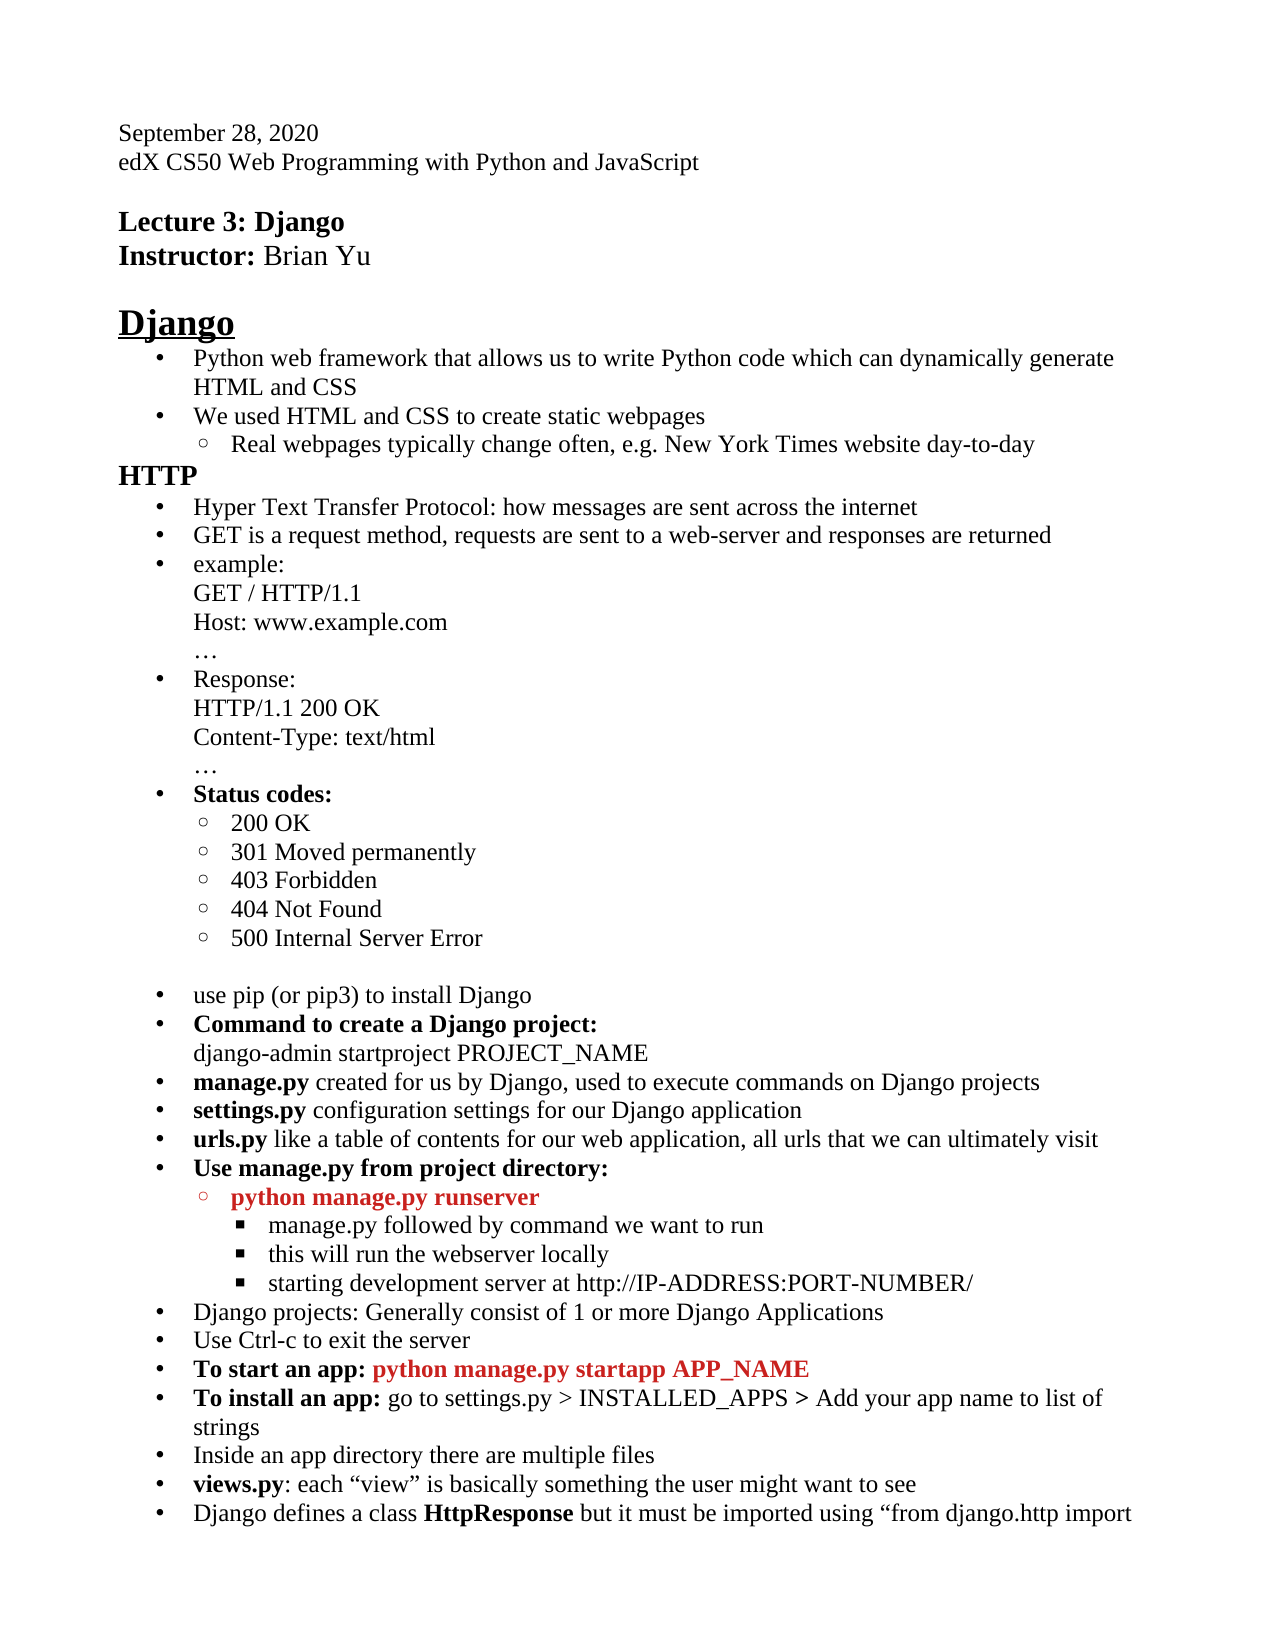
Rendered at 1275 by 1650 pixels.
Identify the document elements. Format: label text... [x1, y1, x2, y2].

list Response: [156, 664, 1157, 693]
text September 28, 2020 [118, 118, 1157, 147]
list GET / HTTP/1.1 [156, 578, 1157, 607]
list python manage.py runserver [193, 1182, 1157, 1211]
list Host: www.example.com [156, 607, 1157, 636]
list urls.py like a table of contents for our web application, all urls that we can ultimately visit [156, 1124, 1157, 1153]
list manage.py created for us by Django, used to execute commands on Django projects [156, 1067, 1157, 1096]
list Inside an app directory there are multiple files [156, 1441, 1157, 1469]
list Django defines a class HttpResponse but it must be imported using “from django.http import [156, 1498, 1157, 1527]
list HTTP/1.1 200 OK [156, 693, 1157, 722]
list settings.py configuration settings for our Django application [156, 1096, 1157, 1124]
list manage.py followed by command we want to run [231, 1211, 1157, 1239]
list Django projects: Generally consist of 1 or more Django Applications [156, 1297, 1157, 1326]
list GET is a request method, requests are sent to a web-server and responses are returned [156, 521, 1157, 549]
text Instructor: Brian Yu [118, 238, 1157, 271]
text Lecture 3: Django [118, 204, 1157, 238]
list Command to create a Django project: [156, 1009, 1157, 1038]
list starting development server at http://IP-ADDRESS:PORT-NUMBER/ [231, 1268, 1157, 1297]
list To start an app: python manage.py startapp APP_NAME [156, 1354, 1157, 1383]
list Status codes: [156, 779, 1157, 808]
list 500 Internal Server Error [193, 923, 1157, 952]
list Hyper Text Transfer Protocol: how messages are sent across the internet [156, 492, 1157, 521]
list To install an app: go to settings.py > INSTALLED_APPS > Add your app name to list of strings [156, 1383, 1157, 1441]
text edX CS50 Web Programming with Python and JavaScript [118, 147, 1157, 176]
list 403 Forbidden [193, 866, 1157, 894]
list this will run the webserver locally [231, 1239, 1157, 1268]
list … [156, 636, 1157, 664]
list example: [156, 549, 1157, 578]
list … [156, 751, 1157, 779]
list Use manage.py from project directory: [156, 1153, 1157, 1182]
list Real webpages typically change often, e.g. New York Times website day-to-day [193, 429, 1157, 458]
list 200 OK [193, 808, 1157, 837]
list django-admin startproject PROJECT_NAME [156, 1038, 1157, 1067]
list Use Ctrl-c to exit the server [156, 1326, 1157, 1354]
list 404 Not Found [193, 894, 1157, 923]
list Content-Type: text/html [156, 722, 1157, 751]
list 301 Moved permanently [193, 837, 1157, 866]
text HTTP [118, 458, 1157, 492]
list We used HTML and CSS to create static webpages [156, 401, 1157, 429]
list use pip (or pip3) to install Django [156, 981, 1157, 1009]
list Python web framework that allows us to write Python code which can dynamically generate HTML and CSS [156, 343, 1157, 401]
list views.py: each “view” is basically something the user might want to see [156, 1469, 1157, 1498]
text Django [118, 300, 1157, 343]
